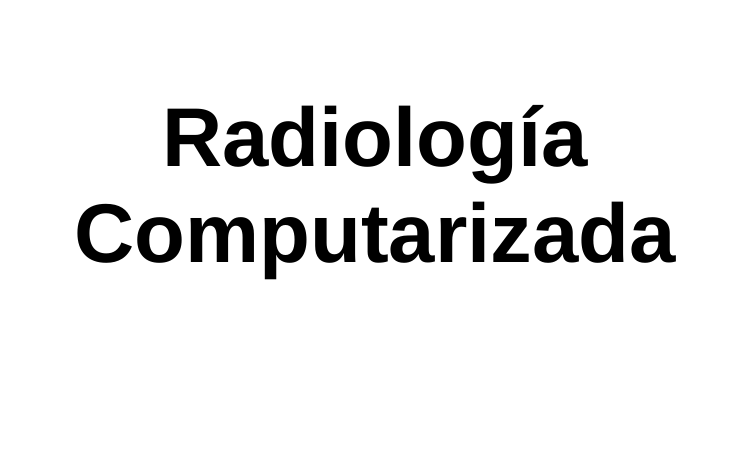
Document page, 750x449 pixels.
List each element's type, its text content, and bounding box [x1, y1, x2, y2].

title Radiología Computarizada [29, 88, 721, 280]
